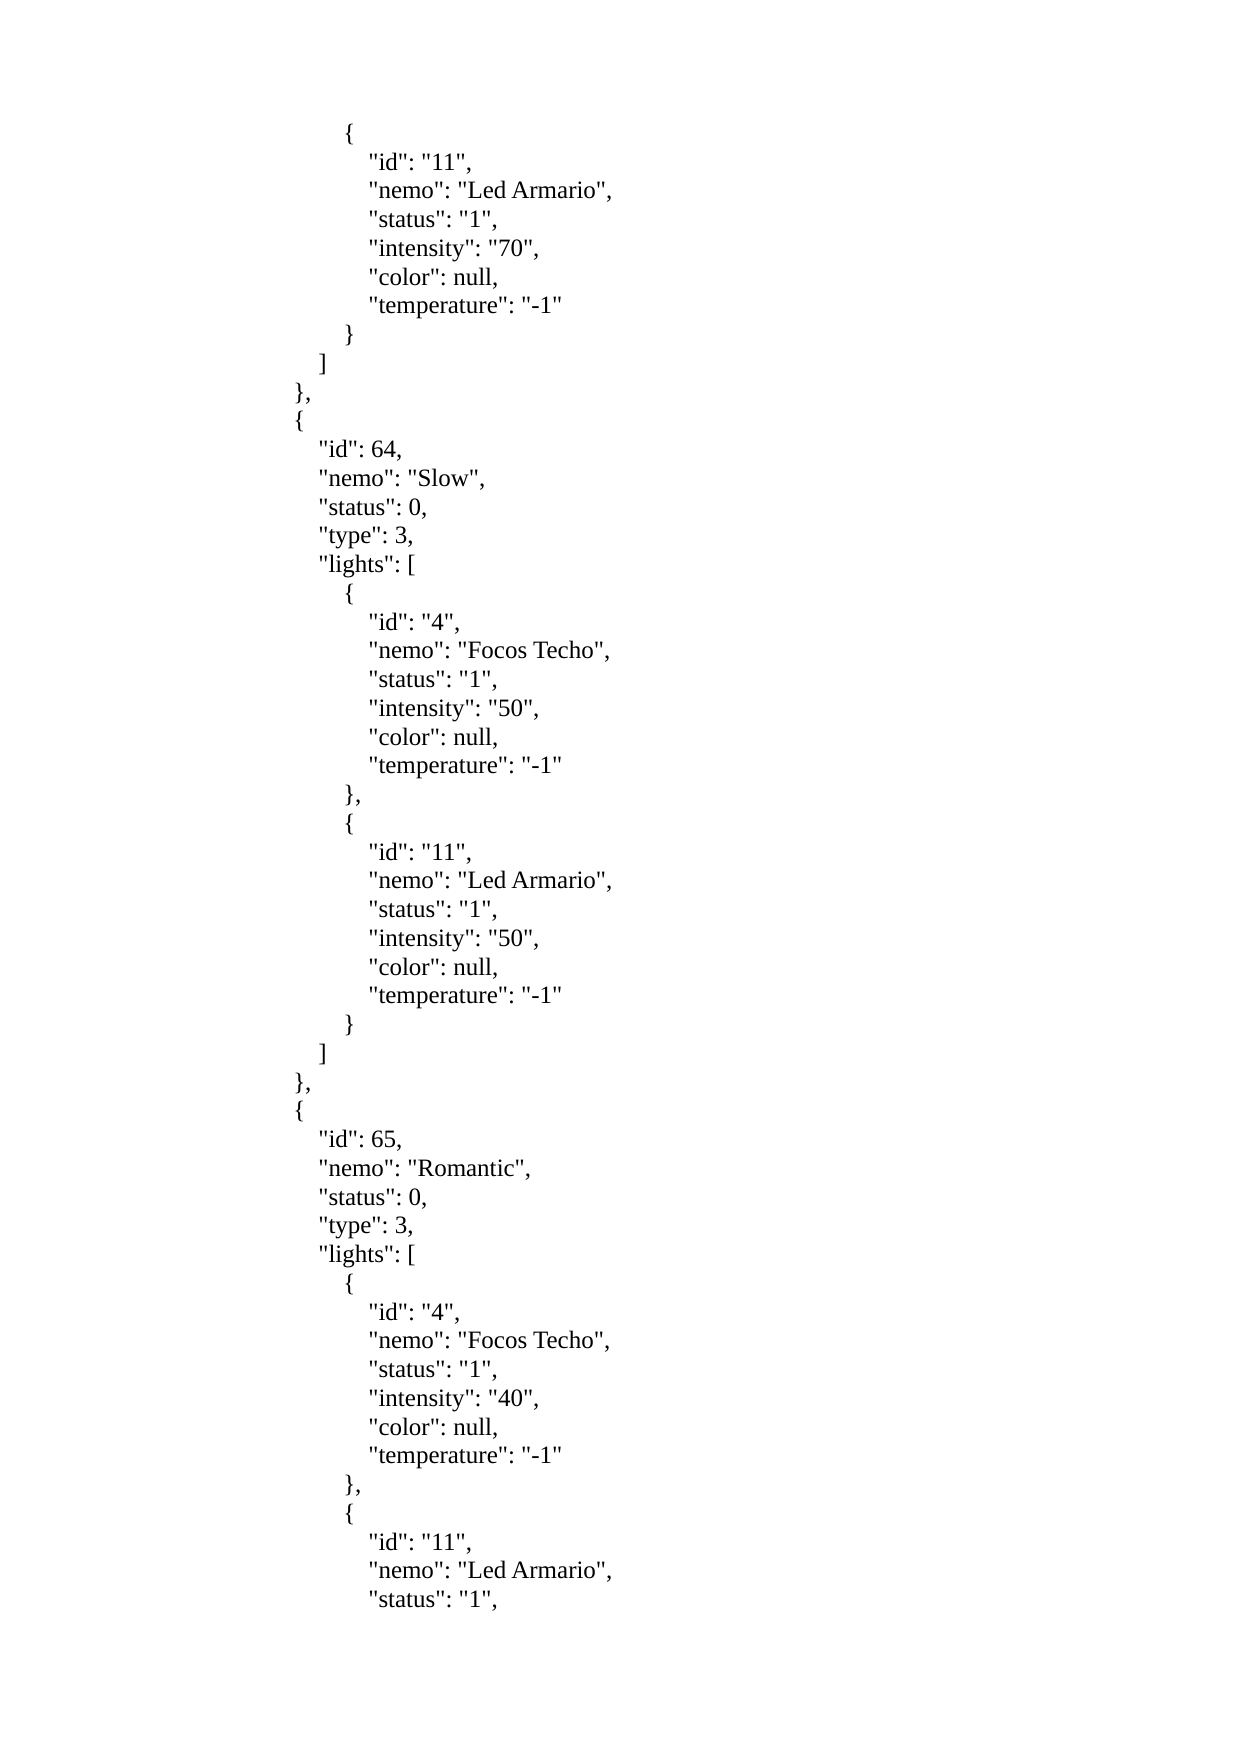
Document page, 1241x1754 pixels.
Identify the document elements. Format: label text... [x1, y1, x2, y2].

text ] [118, 1038, 1122, 1067]
text "intensity": "70", [118, 233, 1122, 262]
text "nemo": "Focos Techo", [118, 1326, 1122, 1354]
text }, [118, 779, 1122, 808]
text }, [118, 1469, 1122, 1498]
text "id": "4", [118, 607, 1122, 636]
text "status": "1", [118, 1584, 1122, 1613]
text "intensity": "50", [118, 923, 1122, 952]
text { [118, 1096, 1122, 1124]
text "id": "4", [118, 1297, 1122, 1326]
text "id": 64, [118, 434, 1122, 463]
text { [118, 118, 1122, 147]
text "status": 0, [118, 1182, 1122, 1211]
text } [118, 1009, 1122, 1038]
text "nemo": "Led Armario", [118, 866, 1122, 894]
text "lights": [ [118, 549, 1122, 578]
text ] [118, 348, 1122, 377]
text "intensity": "50", [118, 693, 1122, 722]
text "type": 3, [118, 1211, 1122, 1239]
text "color": null, [118, 952, 1122, 981]
text "status": "1", [118, 664, 1122, 693]
text "status": "1", [118, 1354, 1122, 1383]
text "nemo": "Led Armario", [118, 176, 1122, 204]
text "id": "11", [118, 837, 1122, 866]
text } [118, 319, 1122, 348]
text "id": 65, [118, 1124, 1122, 1153]
text "status": "1", [118, 894, 1122, 923]
text "nemo": "Led Armario", [118, 1556, 1122, 1584]
text { [118, 578, 1122, 607]
text { [118, 1268, 1122, 1297]
text "status": "1", [118, 204, 1122, 233]
text { [118, 808, 1122, 837]
text "intensity": "40", [118, 1383, 1122, 1412]
text "type": 3, [118, 521, 1122, 549]
text "temperature": "-1" [118, 291, 1122, 319]
text }, [118, 1067, 1122, 1096]
text "lights": [ [118, 1239, 1122, 1268]
text "temperature": "-1" [118, 751, 1122, 779]
text "color": null, [118, 722, 1122, 751]
text { [118, 1498, 1122, 1527]
text "nemo": "Focos Techo", [118, 636, 1122, 664]
text "temperature": "-1" [118, 981, 1122, 1009]
text "nemo": "Slow", [118, 463, 1122, 492]
text "color": null, [118, 262, 1122, 291]
text "nemo": "Romantic", [118, 1153, 1122, 1182]
text "id": "11", [118, 147, 1122, 176]
text "temperature": "-1" [118, 1441, 1122, 1469]
text "id": "11", [118, 1527, 1122, 1556]
text { [118, 406, 1122, 434]
text }, [118, 377, 1122, 406]
text "status": 0, [118, 492, 1122, 521]
text "color": null, [118, 1412, 1122, 1441]
